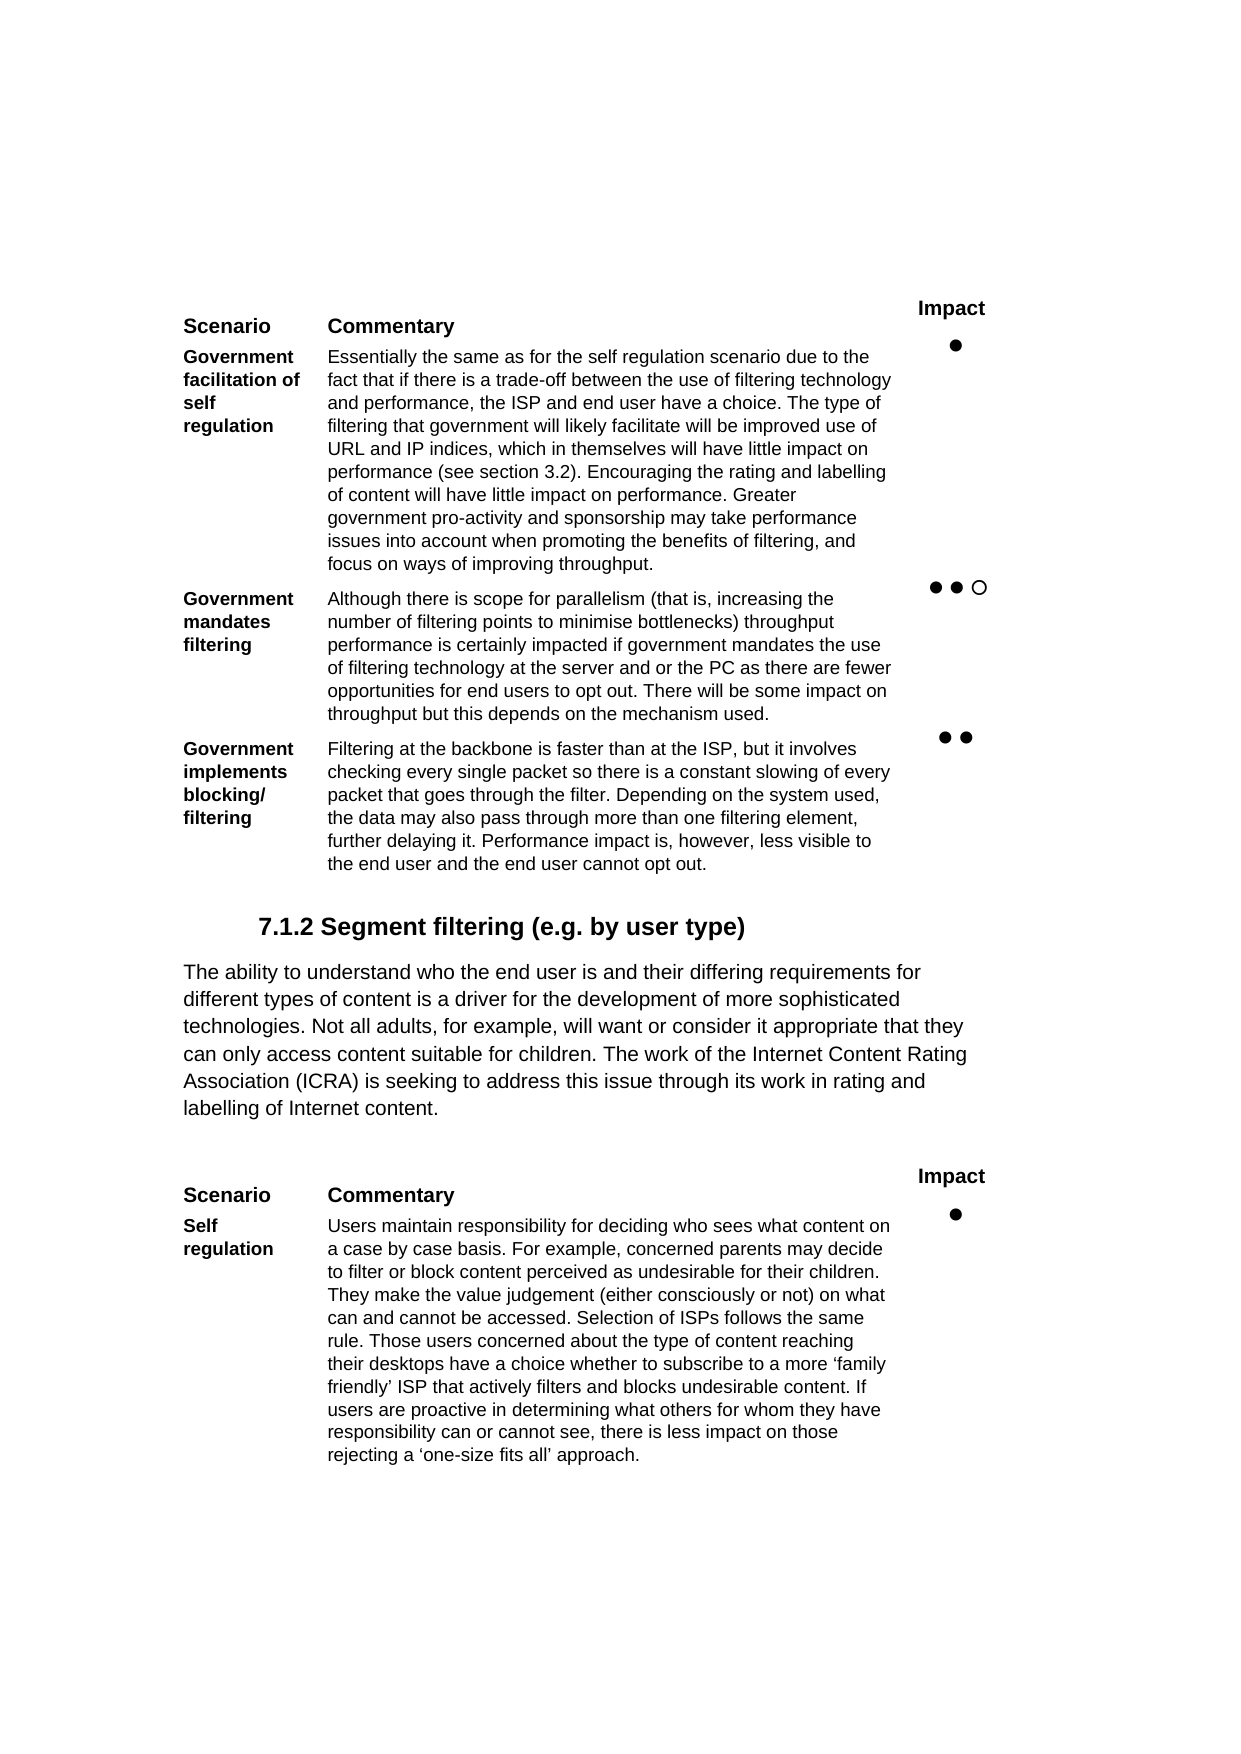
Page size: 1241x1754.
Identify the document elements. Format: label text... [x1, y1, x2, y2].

table_cell Users maintain responsibility for deciding who sees what content on a case by case basis. For example, concerned parents may decide to filter or block content perceived as undesirable for their children. They make the value judgement (either consciously or not) on what can and cannot be accessed. Selection of ISPs follows the same rule. Those users concerned about the type of content reaching their desktops have a choice whether to subscribe to a more ‘family friendly’ ISP that actively filters and blocks undesirable content. If users are proactive in determining what others for whom they have responsibility can or cannot see, there is less impact on those rejecting a ‘one-size fits all’ approach. [316, 1208, 907, 1473]
table_header Commentary [316, 1164, 907, 1208]
table_cell Essentially the same as for the self regulation scenario due to the fact that if there is a trade-off between the use of filtering technology and performance, the ISP and end user have a choice. The type of filtering that government will likely facilitate will be improved use of URL and IP indices, which in themselves will have little impact on performance (see section 3.2). Encouraging the rating and labelling of content will have little impact on performance. Greater government pro-activity and sponsorship may take performance issues into account when promoting the benefits of filtering, and focus on ways of improving throughput. [316, 339, 907, 581]
table_cell Government facilitation of self regulation [172, 339, 316, 581]
table_cell  [907, 1208, 1010, 1473]
table_cell  [907, 581, 1010, 731]
table_header Scenario [172, 1164, 316, 1208]
table_cell Filtering at the backbone is faster than at the ISP, but it involves checking every single packet so there is a constant slowing of every packet that goes through the filter. Depending on the system used, the data may also pass through more than one filtering element, further delaying it. Performance impact is, however, less visible to the end user and the end user cannot opt out. [316, 731, 907, 881]
table_header Impact [907, 296, 1010, 339]
table_cell  [907, 339, 1010, 581]
table_header Impact [907, 1164, 1010, 1208]
text The ability to understand who the end user is and their differing requirements for different types of content is a driver for the development of more sophisticated technologies. Not all adults, for example, will want or consider it appropriate that they can only access content suitable for children. The work of the Internet Content Rating Association (ICRA) is seeking to address this issue through its work in rating and labelling of Internet content. [183, 958, 975, 1121]
table_cell Government mandates filtering [172, 581, 316, 731]
table_cell Self regulation [172, 1208, 316, 1473]
table_cell Although there is scope for parallelism (that is, increasing the number of filtering points to minimise bottlenecks) throughput performance is certainly impacted if government mandates the use of filtering technology at the server and or the PC as there are fewer opportunities for end users to opt out. There will be some impact on throughput but this depends on the mechanism used. [316, 581, 907, 731]
table_header Commentary [316, 296, 907, 339]
table_header Scenario [172, 296, 316, 339]
table_cell Government implements blocking/ filtering [172, 731, 316, 881]
subtitle 7.1.2 Segment filtering (e.g. by user type) [183, 912, 975, 941]
table_cell  [907, 731, 1010, 881]
